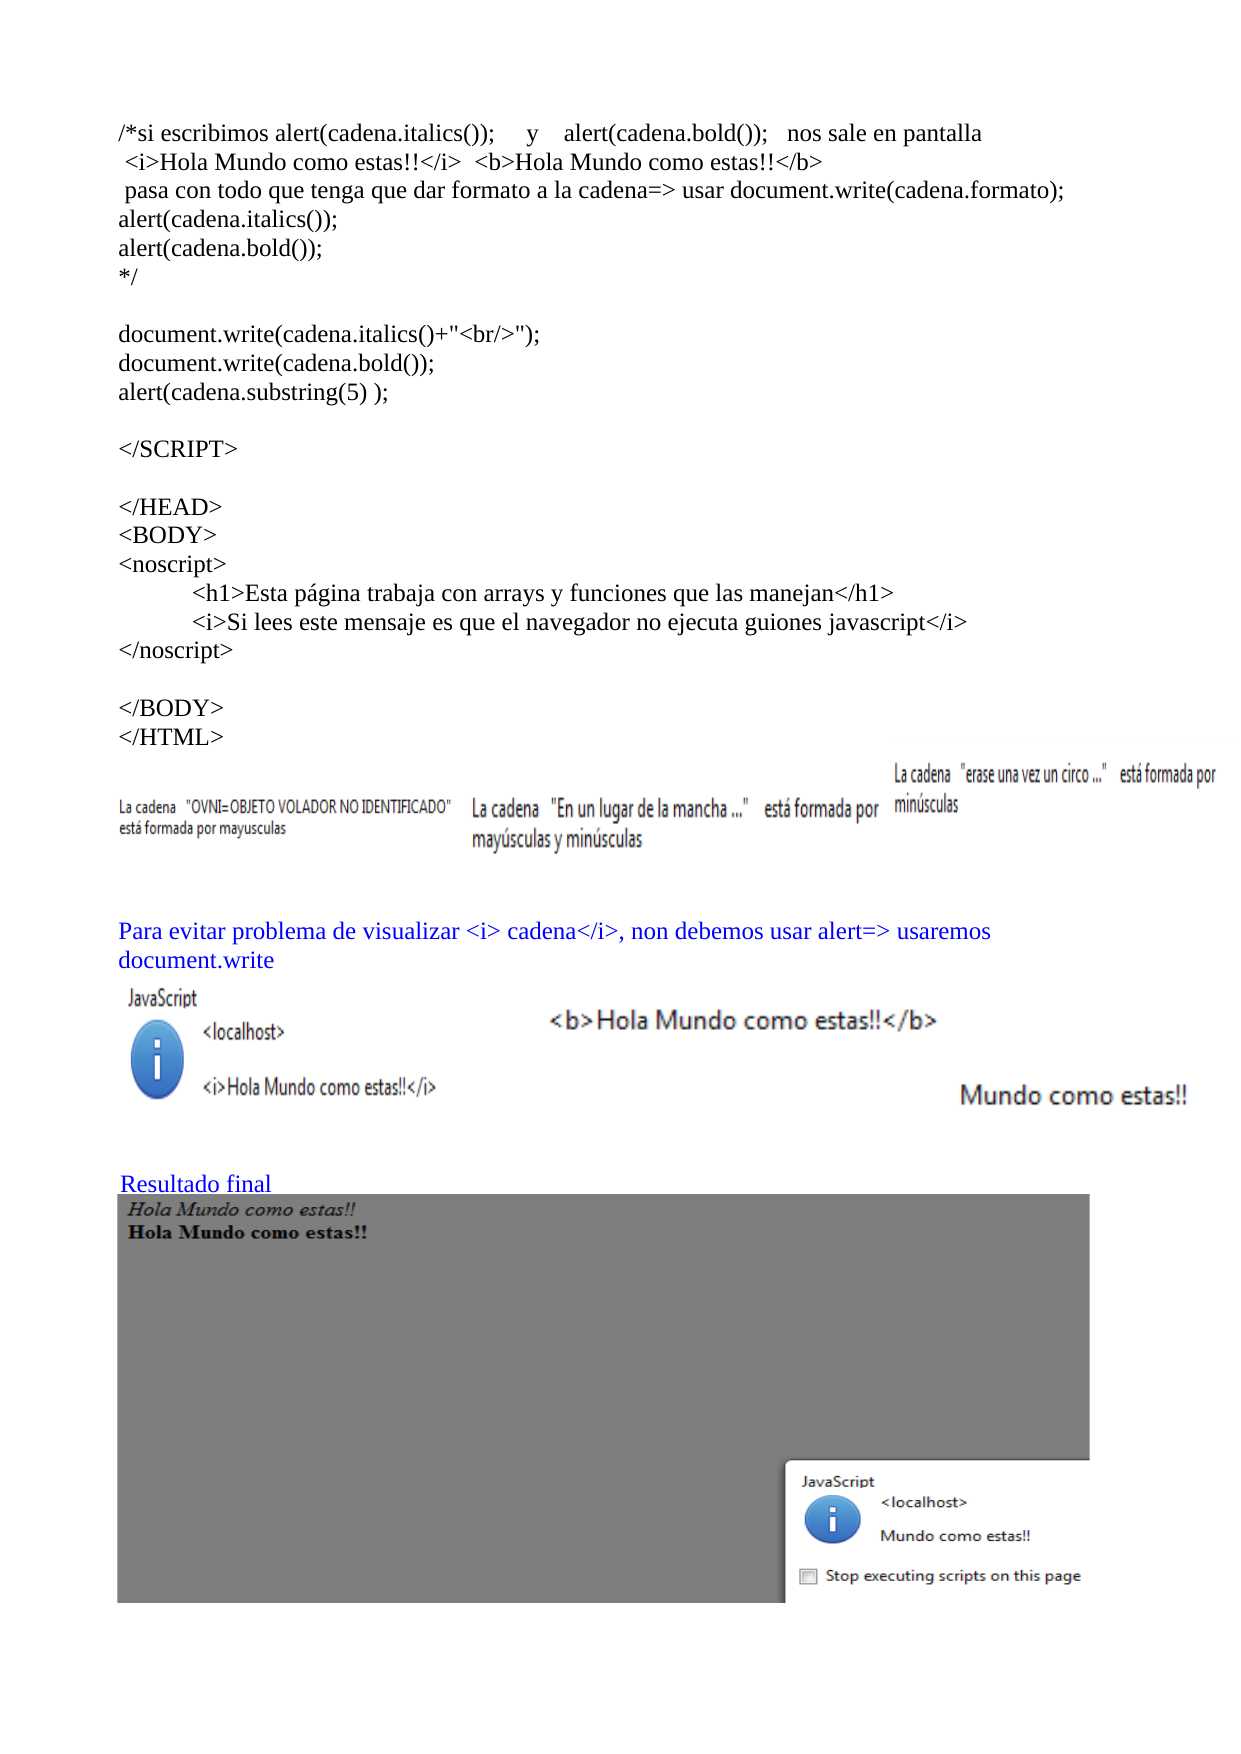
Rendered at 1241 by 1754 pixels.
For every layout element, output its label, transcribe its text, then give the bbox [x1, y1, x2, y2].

text */ [118, 262, 1122, 291]
text <noscript> [118, 549, 1122, 578]
text Para evitar problema de visualizar <i> cadena</i>, non debemos usar alert=> usaremos document.write [118, 916, 1122, 974]
text alert(cadena.substring(5) ); [118, 377, 1122, 406]
text <i>Si lees este mensaje es que el navegador no ejecuta guiones javascript</i> [118, 607, 1122, 636]
text </HEAD> [118, 492, 1122, 521]
text </BODY> [118, 693, 1122, 722]
text alert(cadena.bold()); [118, 233, 1122, 262]
text alert(cadena.italics()); [118, 204, 1122, 233]
text Resultado final [120, 1175, 1122, 1196]
text <h1>Esta página trabaja con arrays y funciones que las manejan</h1> [118, 578, 1122, 607]
text <i>Hola Mundo como estas!!</i> <b>Hola Mundo como estas!!</b> [118, 147, 1122, 176]
text </HTML> [118, 722, 1122, 751]
text document.write(cadena.bold()); [118, 348, 1122, 377]
text <BODY> [118, 521, 1122, 549]
text </SCRIPT> [118, 434, 1122, 463]
text </noscript> [118, 636, 1122, 664]
text document.write(cadena.italics()+"<br/>"); [118, 319, 1122, 348]
text /*si escribimos alert(cadena.italics()); y alert(cadena.bold()); nos sale en pantalla [118, 118, 1122, 147]
text pasa con todo que tenga que dar formato a la cadena=> usar document.write(cadena.formato); [118, 176, 1122, 204]
